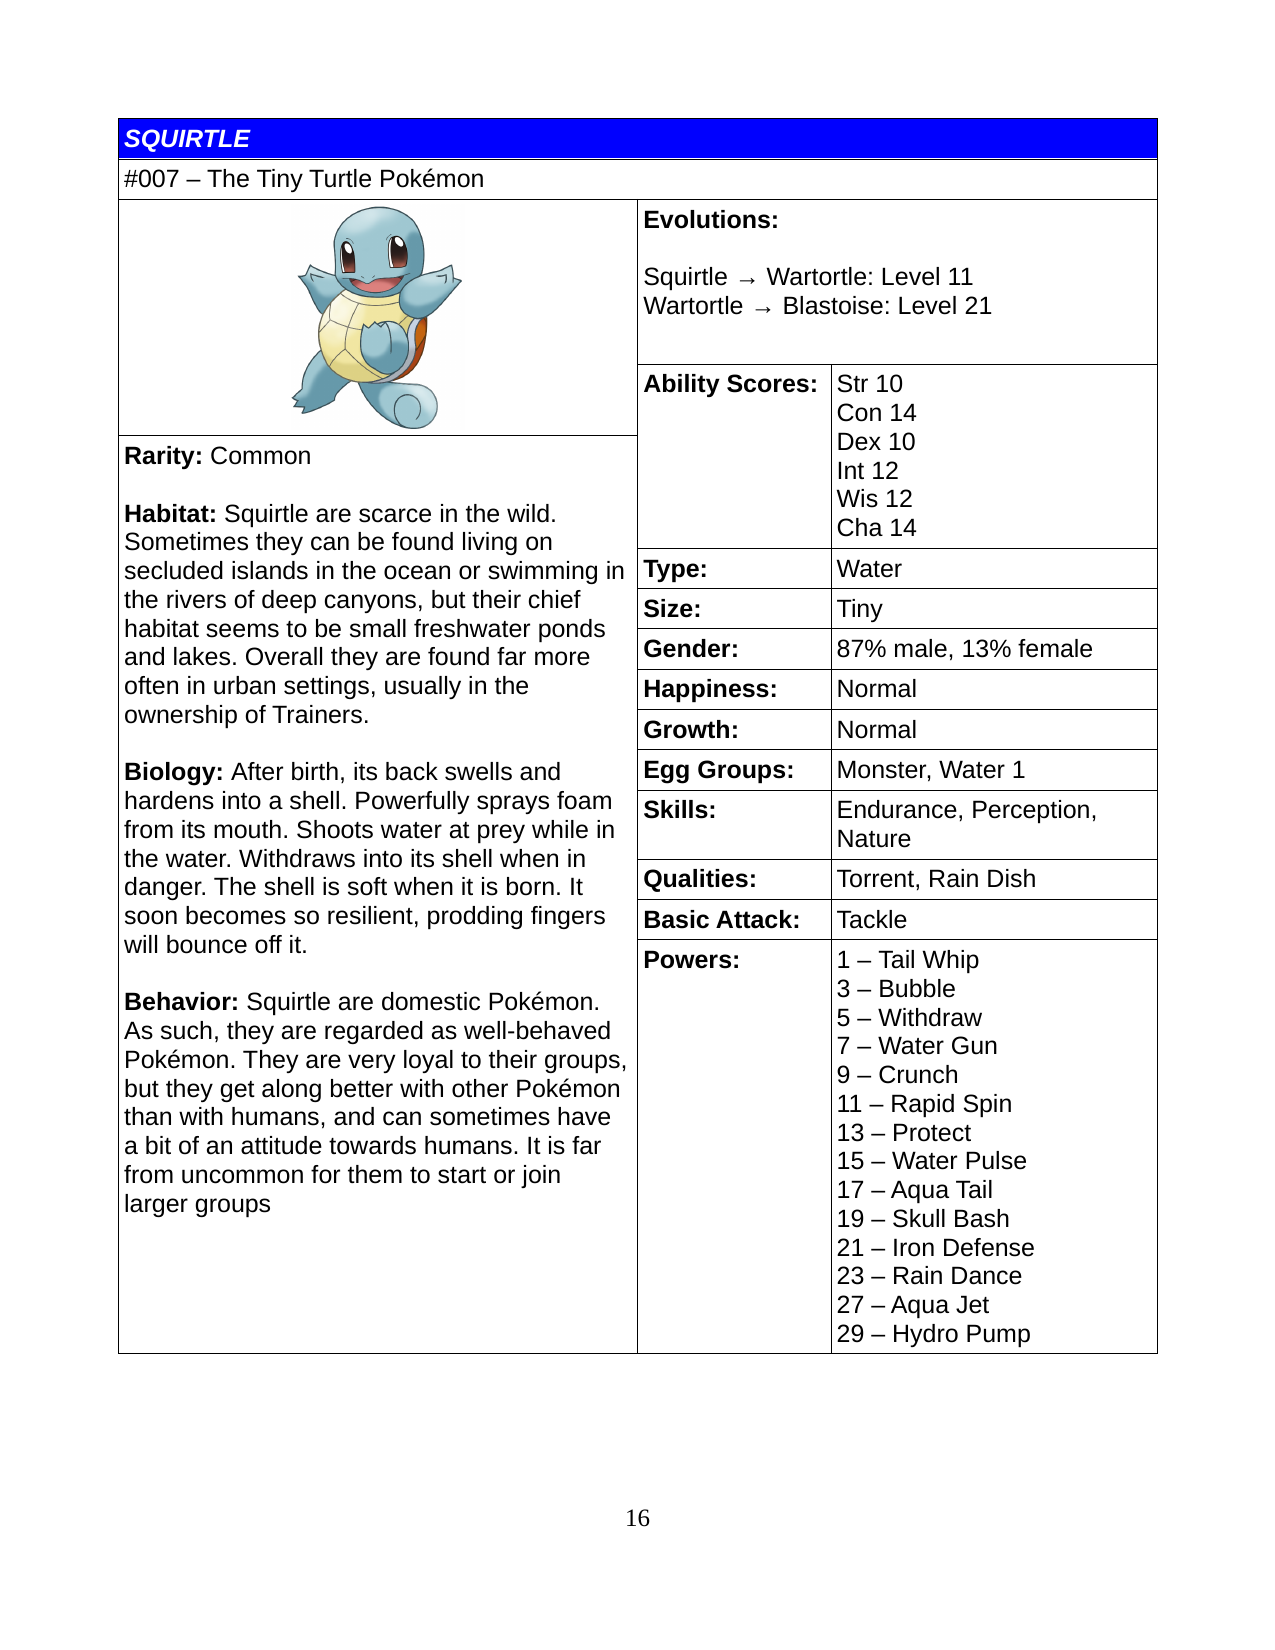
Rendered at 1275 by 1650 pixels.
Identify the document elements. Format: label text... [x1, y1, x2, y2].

table_cell Ability Scores: [638, 365, 831, 548]
table_cell #007 – The Tiny Turtle Pokémon [119, 160, 1157, 199]
table_cell Water [832, 549, 1157, 588]
table_header SQUIRTLE [119, 119, 1157, 158]
table_cell Qualities: [638, 860, 831, 899]
table_cell Normal [832, 710, 1157, 749]
table_cell Gender: [638, 629, 831, 669]
table_cell [119, 200, 637, 435]
table_cell Basic Attack: [638, 900, 831, 939]
table_cell Normal [832, 670, 1157, 709]
table_cell Torrent, Rain Dish [832, 860, 1157, 899]
table_cell Skills: [638, 791, 831, 859]
picture [290, 204, 465, 430]
table_cell Egg Groups: [638, 750, 831, 789]
table_cell Powers: [638, 940, 831, 1353]
table_cell Tiny [832, 589, 1157, 628]
table_cell Evolutions: Squirtle → Wartortle: Level 11 Wartortle → Blastoise: Level 21 [638, 200, 1157, 364]
table_cell Endurance, Perception, Nature [832, 791, 1157, 859]
table_cell Str 10 Con 14 Dex 10 Int 12 Wis 12 Cha 14 [832, 365, 1157, 548]
table_cell Size: [638, 589, 831, 628]
table_cell Monster, Water 1 [832, 750, 1157, 789]
table_cell Growth: [638, 710, 831, 749]
table_cell 1 – Tail Whip 3 – Bubble 5 – Withdraw 7 – Water Gun 9 – Crunch 11 – Rapid Spin 13 – Protect 15 – Water Pulse 17 – Aqua Tail 19 – Skull Bash 21 – Iron Defense 23 – Rain Dance 27 – Aqua Jet 29 – Hydro Pump [832, 940, 1157, 1353]
table_cell Happiness: [638, 670, 831, 709]
table_cell Tackle [832, 900, 1157, 939]
table_cell Rarity: Common Habitat: Squirtle are scarce in the wild. Sometimes they can be found living on secluded islands in the ocean or swimming in the rivers of deep canyons, but their chief habitat seems to be small freshwater ponds and lakes. Overall they are found far more often in urban settings, usually in the ownership of Trainers. Biology: After birth, its back swells and hardens into a shell. Powerfully sprays foam from its mouth. Shoots water at prey while in the water. Withdraws into its shell when in danger. The shell is soft when it is born. It soon becomes so resilient, prodding fingers will bounce off it. Behavior: Squirtle are domestic Pokémon. As such, they are regarded as well-behaved Pokémon. They are very loyal to their groups, but they get along better with other Pokémon than with humans, and can sometimes have a bit of an attitude towards humans. It is far from uncommon for them to start or join larger groups [119, 436, 637, 1353]
table_cell Type: [638, 549, 831, 588]
table_cell 87% male, 13% female [832, 629, 1157, 669]
